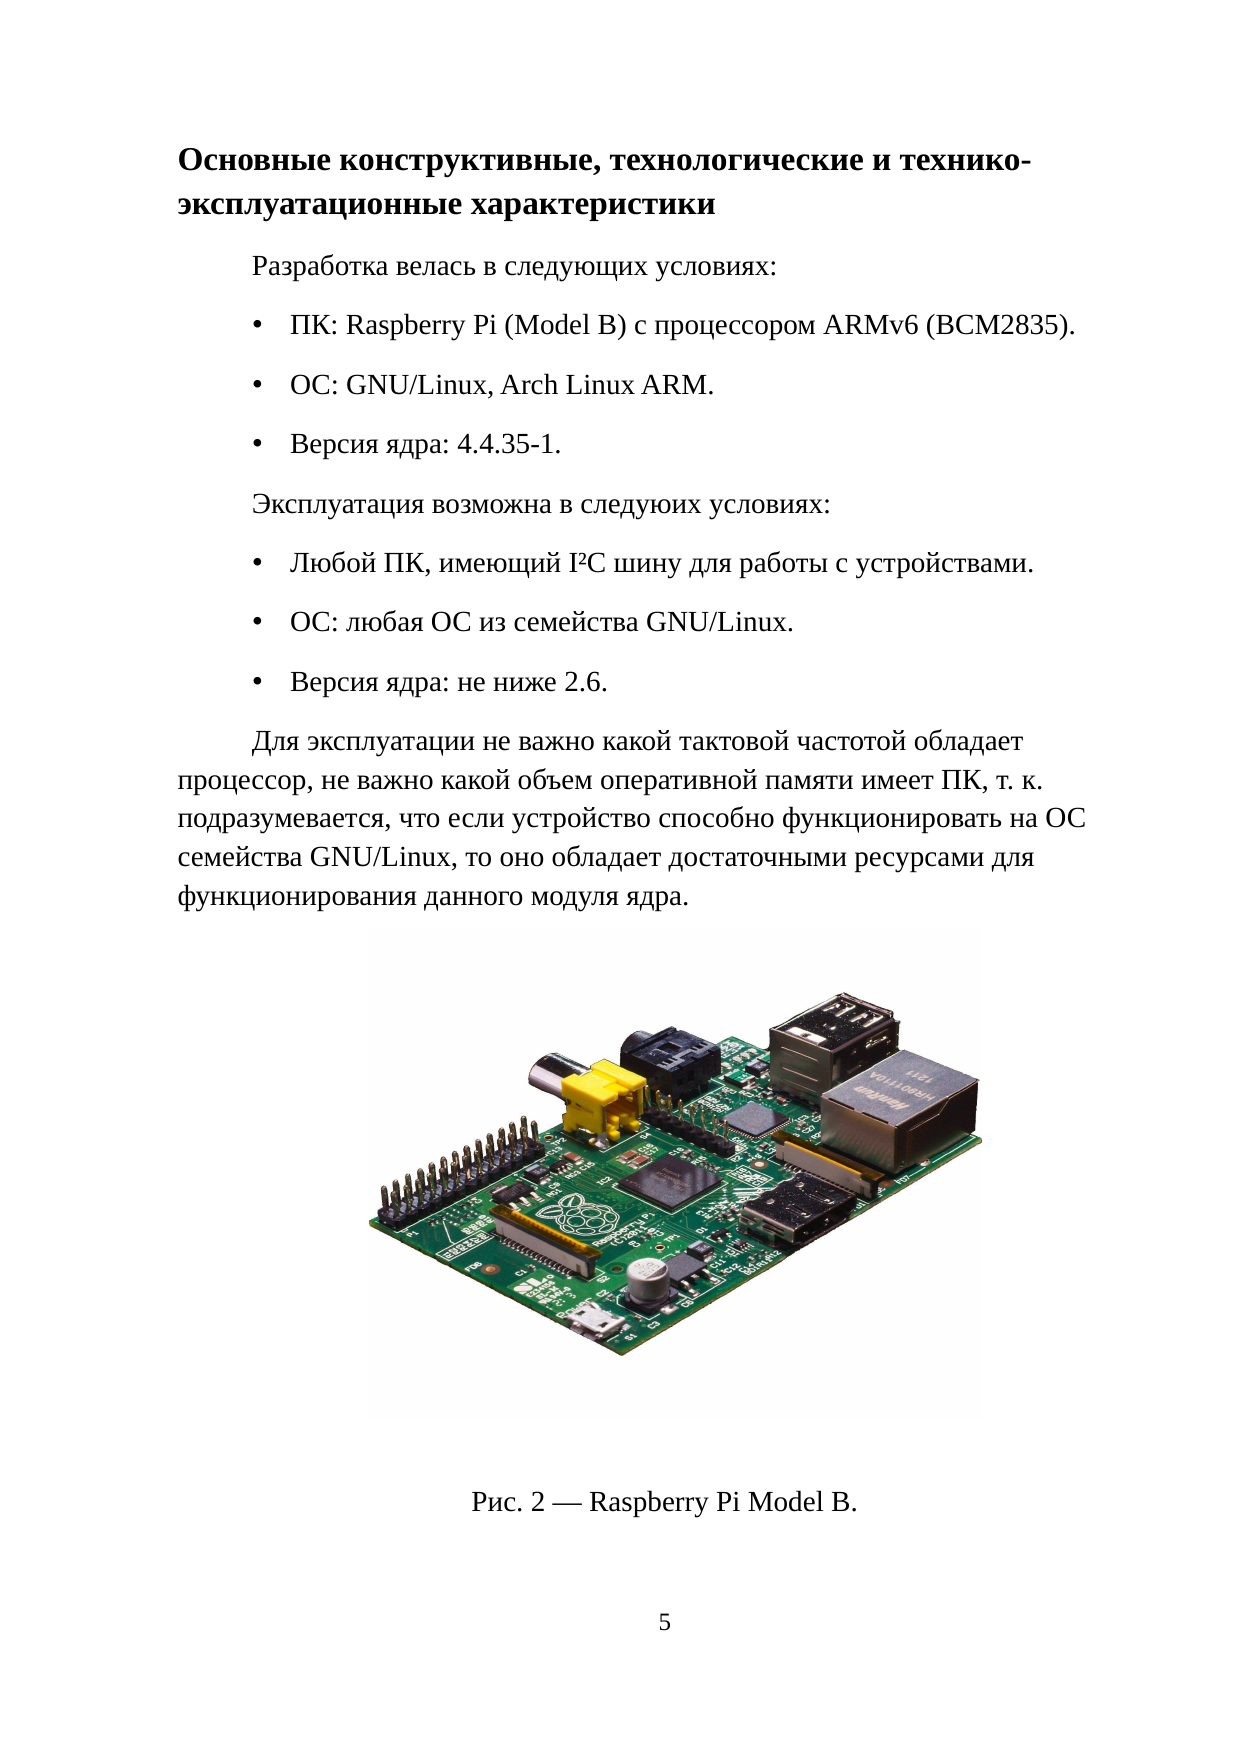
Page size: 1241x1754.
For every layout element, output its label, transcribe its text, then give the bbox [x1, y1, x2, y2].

text Эксплуатация возможна в следуюих условиях: [177, 486, 1152, 519]
text Рис. 2 — Raspberry Pi Model B. [177, 1484, 1152, 1517]
subtitle Основные конструктивные, технологические и технико-эксплуатационные характеристики [177, 139, 1152, 221]
list Версия ядра: 4.4.35-1. [252, 426, 1152, 460]
list Любой ПК, имеющий I²C шину для работы с устройствами. [252, 545, 1152, 579]
list Версия ядра: не ниже 2.6. [252, 664, 1152, 698]
text Разработка велась в следующих условиях: [177, 248, 1152, 281]
picture [368, 928, 982, 1420]
list ПК: Raspberry Pi (Model B) с процессором ARMv6 (BCM2835). [252, 307, 1152, 341]
text Для эксплуатации не важно какой тактовой частотой обладает процессор, не важно какой объем оперативной памяти имеет ПК, т. к. подразумевается, что если устройство способно функционировать на ОС семейства GNU/Linux, то оно обладает достаточными ресурсами для функционирования данного модуля ядра. [177, 723, 1152, 911]
list ОС: GNU/Linux, Arch Linux ARM. [252, 367, 1152, 400]
list ОС: любая ОС из семейства GNU/Linux. [252, 604, 1152, 638]
